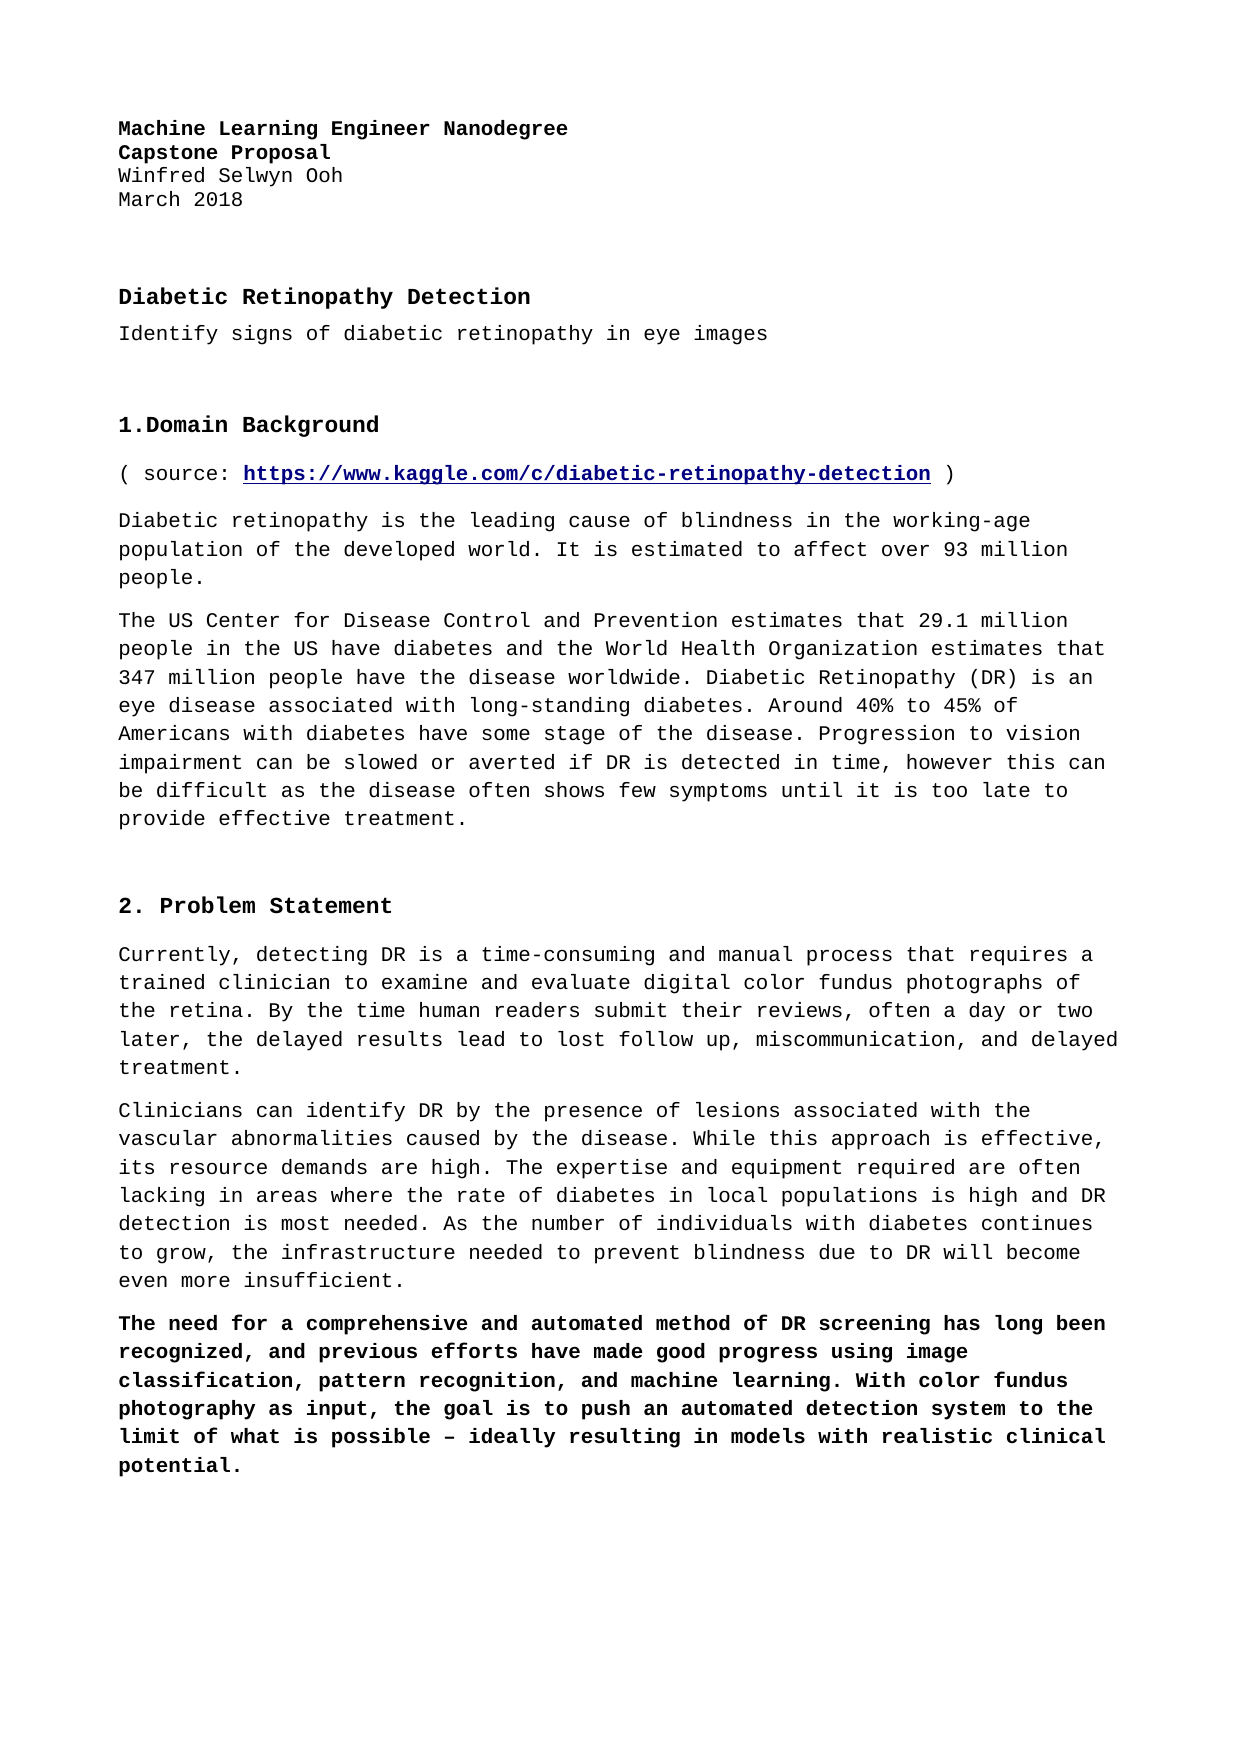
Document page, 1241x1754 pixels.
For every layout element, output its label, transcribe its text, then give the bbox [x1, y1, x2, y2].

text 1.Domain Background [118, 414, 1122, 439]
text Identify signs of diabetic retinopathy in eye images [118, 323, 1122, 347]
text Winfred Selwyn Ooh [118, 165, 1122, 189]
subtitle Diabetic Retinopathy Detection [118, 285, 1122, 311]
text Machine Learning Engineer Nanodegree [118, 118, 1122, 142]
text ( source: https://www.kaggle.com/c/diabetic-retinopathy-detection ) [118, 463, 1122, 487]
text The US Center for Disease Control and Prevention estimates that 29.1 million people in the US have diabetes and the World Health Organization estimates that 347 million people have the disease worldwide. Diabetic Retinopathy (DR) is an eye disease associated with long-standing diabetes. Around 40% to 45% of Americans with diabetes have some stage of the disease. Progression to vision impairment can be slowed or averted if DR is detected in time, however this can be difficult as the disease often shows few symptoms until it is too late to provide effective treatment. [118, 610, 1122, 832]
text Diabetic retinopathy is the leading cause of blindness in the working-age population of the developed world. It is estimated to affect over 93 million people. [118, 511, 1122, 591]
text Clinicians can identify DR by the presence of lesions associated with the vascular abnormalities caused by the disease. While this approach is effective, its resource demands are high. The expertise and equipment required are often lacking in areas where the rate of diabetes in local populations is high and DR detection is most needed. As the number of individuals with diabetes continues to grow, the infrastructure needed to prevent blindness due to DR will become even more insufficient. [118, 1100, 1122, 1294]
text The need for a comprehensive and automated method of DR screening has long been recognized, and previous efforts have made good progress using image classification, pattern recognition, and machine learning. With color fundus photography as input, the goal is to push an automated detection system to the limit of what is possible – ideally resulting in models with realistic clinical potential. [118, 1313, 1122, 1478]
text Capstone Proposal [118, 142, 1122, 165]
text 2. Problem Statement [118, 894, 1122, 920]
text March 2018 [118, 189, 1122, 213]
text Currently, detecting DR is a time-consuming and manual process that requires a trained clinician to examine and evaluate digital color fundus photographs of the retina. By the time human readers submit their reviews, often a day or two later, the delayed results lead to lost follow up, miscommunication, and delayed treatment. [118, 944, 1122, 1081]
